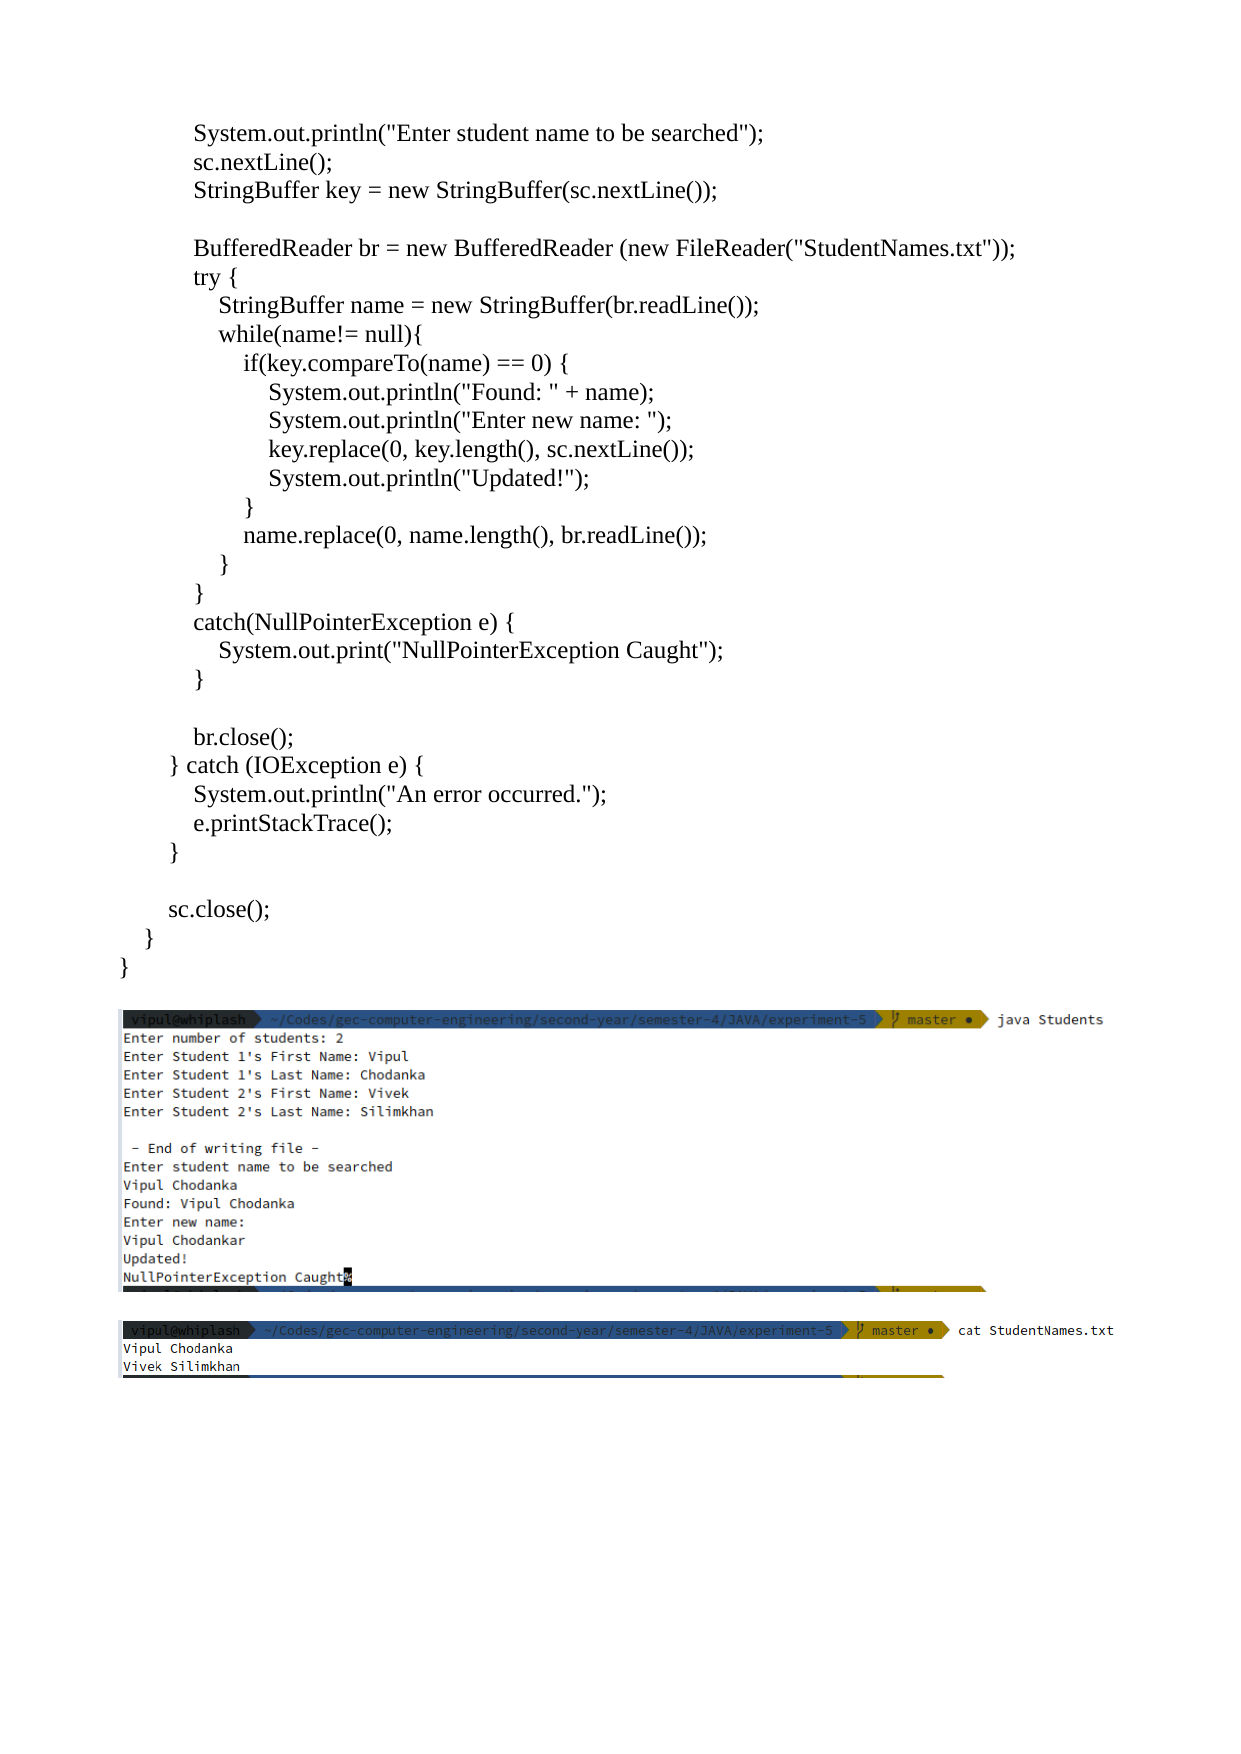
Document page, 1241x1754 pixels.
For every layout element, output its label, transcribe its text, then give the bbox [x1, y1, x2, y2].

text key.replace(0, key.length(), sc.nextLine()); [118, 434, 1122, 463]
text System.out.println("Found: " + name); [118, 377, 1122, 406]
text } [118, 578, 1122, 607]
text sc.close(); [118, 894, 1122, 923]
text BufferedReader br = new BufferedReader (new FileReader("StudentNames.txt")); [118, 233, 1122, 262]
text catch(NullPointerException e) { [118, 607, 1122, 636]
text e.printStackTrace(); [118, 808, 1122, 837]
text StringBuffer key = new StringBuffer(sc.nextLine()); [118, 176, 1122, 204]
text } [118, 549, 1122, 578]
text StringBuffer name = new StringBuffer(br.readLine()); [118, 291, 1122, 319]
text } [118, 837, 1122, 866]
text } [118, 664, 1122, 693]
text } catch (IOException e) { [118, 751, 1122, 779]
text if(key.compareTo(name) == 0) { [118, 348, 1122, 377]
picture [118, 1009, 1123, 1292]
text br.close(); [118, 722, 1122, 751]
text System.out.println("Enter student name to be searched"); [118, 118, 1122, 147]
text try { [118, 262, 1122, 291]
text sc.nextLine(); [118, 147, 1122, 176]
text System.out.print("NullPointerException Caught"); [118, 636, 1122, 664]
text System.out.println("Enter new name: "); [118, 406, 1122, 434]
text System.out.println("An error occurred."); [118, 779, 1122, 808]
text System.out.println("Updated!"); [118, 463, 1122, 492]
text while(name!= null){ [118, 319, 1122, 348]
text name.replace(0, name.length(), br.readLine()); [118, 521, 1122, 549]
text } [118, 923, 1122, 952]
picture [118, 1320, 1123, 1378]
text } [118, 492, 1122, 521]
text } [118, 952, 1122, 981]
